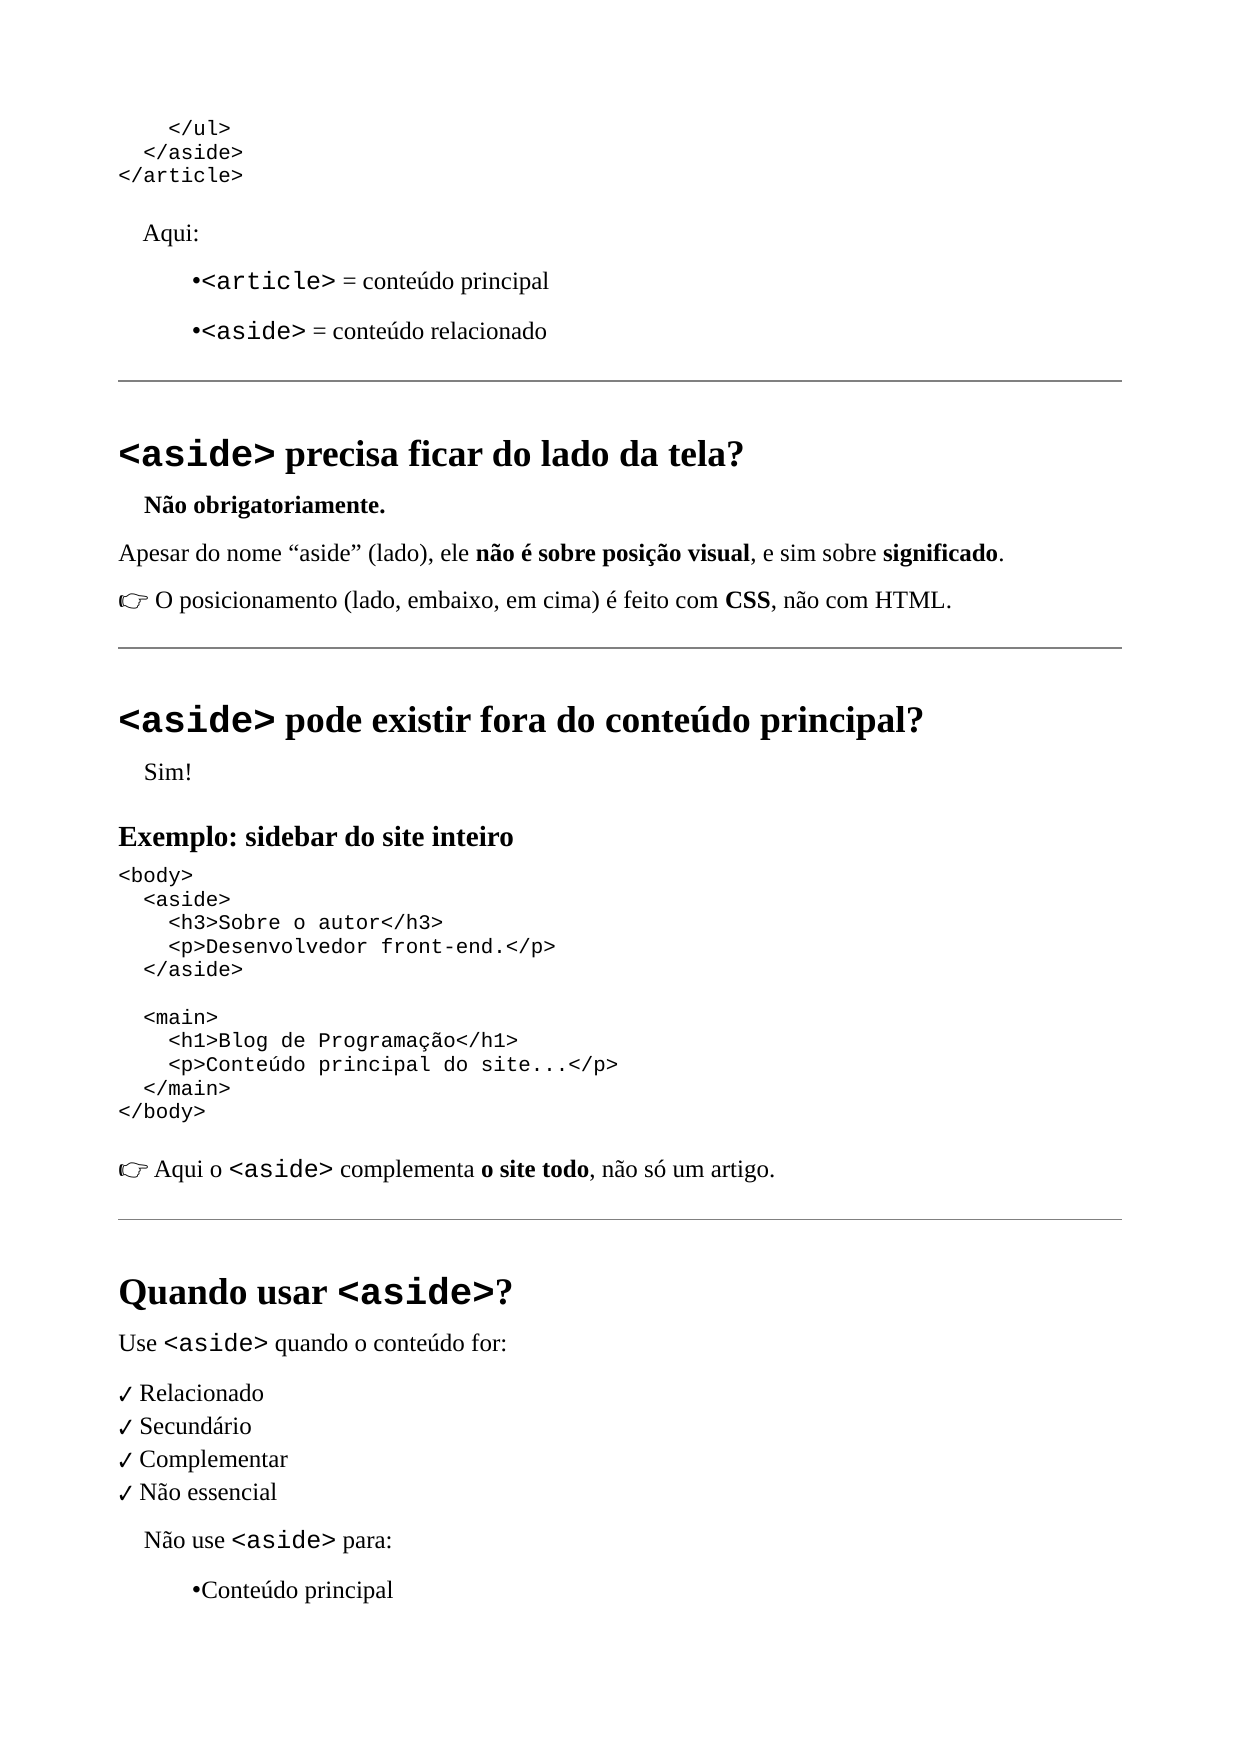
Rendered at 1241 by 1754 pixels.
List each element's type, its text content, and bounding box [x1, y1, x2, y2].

text ❌ Não obrigatoriamente. [118, 490, 1122, 519]
text <p>Desenvolvedor front-end.</p> [118, 936, 1122, 959]
text <h3>Sobre o autor</h3> [118, 912, 1122, 936]
text ❌ Não use <aside> para: [118, 1525, 1122, 1556]
text <main> [118, 1007, 1122, 1030]
list <article> = conteúdo principal [118, 266, 1122, 297]
text <body> [118, 865, 1122, 888]
list Conteúdo principal [118, 1575, 1122, 1604]
text ✅ Sim! [118, 757, 1122, 785]
text Use <aside> quando o conteúdo for: [118, 1328, 1122, 1359]
list <aside> = conteúdo relacionado [118, 316, 1122, 347]
text </ul> [118, 118, 1122, 142]
text </aside> [118, 959, 1122, 983]
text </article> [118, 165, 1122, 189]
text <p>Conteúdo principal do site...</p> [118, 1054, 1122, 1078]
subtitle Exemplo: sidebar do site inteiro [118, 819, 1122, 852]
text 📌 Aqui: [118, 218, 1122, 247]
text 👉 Aqui o <aside> complementa o site todo, não só um artigo. [118, 1154, 1122, 1185]
text 👉 O posicionamento (lado, embaixo, em cima) é feito com CSS, não com HTML. [118, 585, 1122, 614]
subtitle Quando usar <aside>? [118, 1269, 1122, 1316]
subtitle <aside> pode existir fora do conteúdo principal? [118, 698, 1122, 744]
text <aside> [118, 888, 1122, 912]
text Apesar do nome “aside” (lado), ele não é sobre posição visual, e sim sobre significado. [118, 538, 1122, 566]
text </body> [118, 1101, 1122, 1125]
text <h1>Blog de Programação</h1> [118, 1030, 1122, 1054]
text ✔ Relacionado ✔ Secundário ✔ Complementar ✔ Não essencial [118, 1378, 1122, 1506]
text </aside> [118, 142, 1122, 165]
subtitle <aside> precisa ficar do lado da tela? [118, 431, 1122, 477]
text </main> [118, 1078, 1122, 1101]
